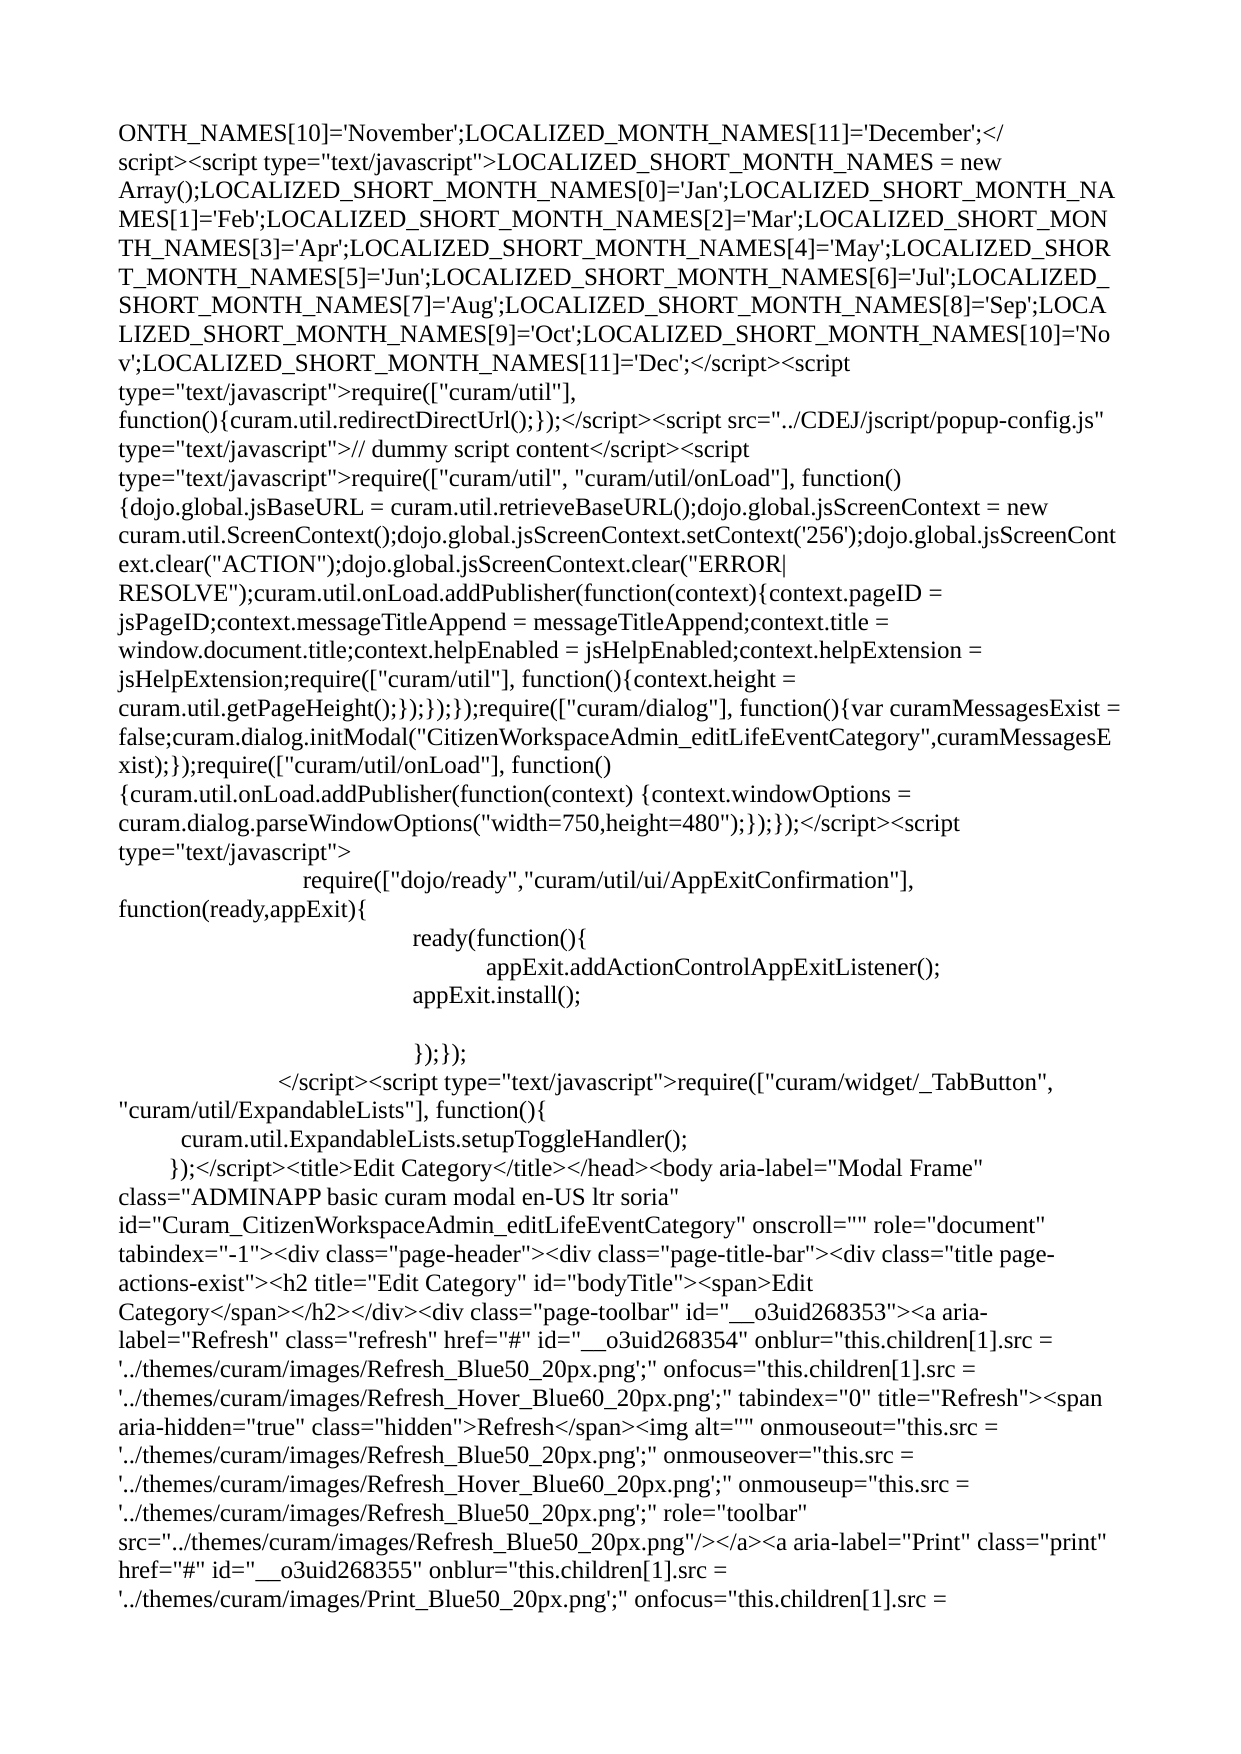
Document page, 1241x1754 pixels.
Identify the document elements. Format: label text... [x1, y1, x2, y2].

text appExit.addActionControlAppExitListener(); [118, 952, 1122, 981]
text });}); [118, 1038, 1122, 1067]
text require(["dojo/ready","curam/util/ui/AppExitConfirmation"], function(ready,appExit){ [118, 866, 1122, 923]
text appExit.install(); [118, 981, 1122, 1009]
text curam.util.ExpandableLists.setupToggleHandler(); [118, 1124, 1122, 1153]
text });</script><title>Edit Category</title></head><body aria-label="Modal Frame" class="ADMINAPP basic curam modal en-US ltr soria" id="Curam_CitizenWorkspaceAdmin_editLifeEventCategory" onscroll="" role="document" tabindex="-1"><div class="page-header"><div class="page-title-bar"><div class="title page-actions-exist"><h2 title="Edit Category" id="bodyTitle"><span>Edit Category</span></h2></div><div class="page-toolbar" id="__o3uid268353"><a aria-label="Refresh" class="refresh" href="#" id="__o3uid268354" onblur="this.children[1].src = '../themes/curam/images/Refresh_Blue50_20px.png';" onfocus="this.children[1].src = '../themes/curam/images/Refresh_Hover_Blue60_20px.png';" tabindex="0" title="Refresh"><span aria-hidden="true" class="hidden">Refresh</span><img alt="" onmouseout="this.src = '../themes/curam/images/Refresh_Blue50_20px.png';" onmouseover="this.src = '../themes/curam/images/Refresh_Hover_Blue60_20px.png';" onmouseup="this.src = '../themes/curam/images/Refresh_Blue50_20px.png';" role="toolbar" src="../themes/curam/images/Refresh_Blue50_20px.png"/></a><a aria-label="Print" class="print" href="#" id="__o3uid268355" onblur="this.children[1].src = '../themes/curam/images/Print_Blue50_20px.png';" onfocus="this.children[1].src = [118, 1153, 1122, 1613]
text </script><script type="text/javascript">require(["curam/widget/_TabButton", "curam/util/ExpandableLists"], function(){ [118, 1067, 1122, 1124]
text ready(function(){ [118, 923, 1122, 952]
text ONTH_NAMES[10]='November';LOCALIZED_MONTH_NAMES[11]='December';</script><script type="text/javascript">LOCALIZED_SHORT_MONTH_NAMES = new Array();LOCALIZED_SHORT_MONTH_NAMES[0]='Jan';LOCALIZED_SHORT_MONTH_NAMES[1]='Feb';LOCALIZED_SHORT_MONTH_NAMES[2]='Mar';LOCALIZED_SHORT_MONTH_NAMES[3]='Apr';LOCALIZED_SHORT_MONTH_NAMES[4]='May';LOCALIZED_SHORT_MONTH_NAMES[5]='Jun';LOCALIZED_SHORT_MONTH_NAMES[6]='Jul';LOCALIZED_SHORT_MONTH_NAMES[7]='Aug';LOCALIZED_SHORT_MONTH_NAMES[8]='Sep';LOCALIZED_SHORT_MONTH_NAMES[9]='Oct';LOCALIZED_SHORT_MONTH_NAMES[10]='Nov';LOCALIZED_SHORT_MONTH_NAMES[11]='Dec';</script><script type="text/javascript">require(["curam/util"], function(){curam.util.redirectDirectUrl();});</script><script src="../CDEJ/jscript/popup-config.js" type="text/javascript">// dummy script content</script><script type="text/javascript">require(["curam/util", "curam/util/onLoad"], function(){dojo.global.jsBaseURL = curam.util.retrieveBaseURL();dojo.global.jsScreenContext = new curam.util.ScreenContext();dojo.global.jsScreenContext.setContext('256');dojo.global.jsScreenContext.clear("ACTION");dojo.global.jsScreenContext.clear("ERROR|RESOLVE");curam.util.onLoad.addPublisher(function(context){context.pageID = jsPageID;context.messageTitleAppend = messageTitleAppend;context.title = window.document.title;context.helpEnabled = jsHelpEnabled;context.helpExtension = jsHelpExtension;require(["curam/util"], function(){context.height = curam.util.getPageHeight();});});});require(["curam/dialog"], function(){var curamMessagesExist = false;curam.dialog.initModal("CitizenWorkspaceAdmin_editLifeEventCategory",curamMessagesExist);});require(["curam/util/onLoad"], function(){curam.util.onLoad.addPublisher(function(context) {context.windowOptions = curam.dialog.parseWindowOptions("width=750,height=480");});});</script><script type="text/javascript"> [118, 118, 1122, 866]
